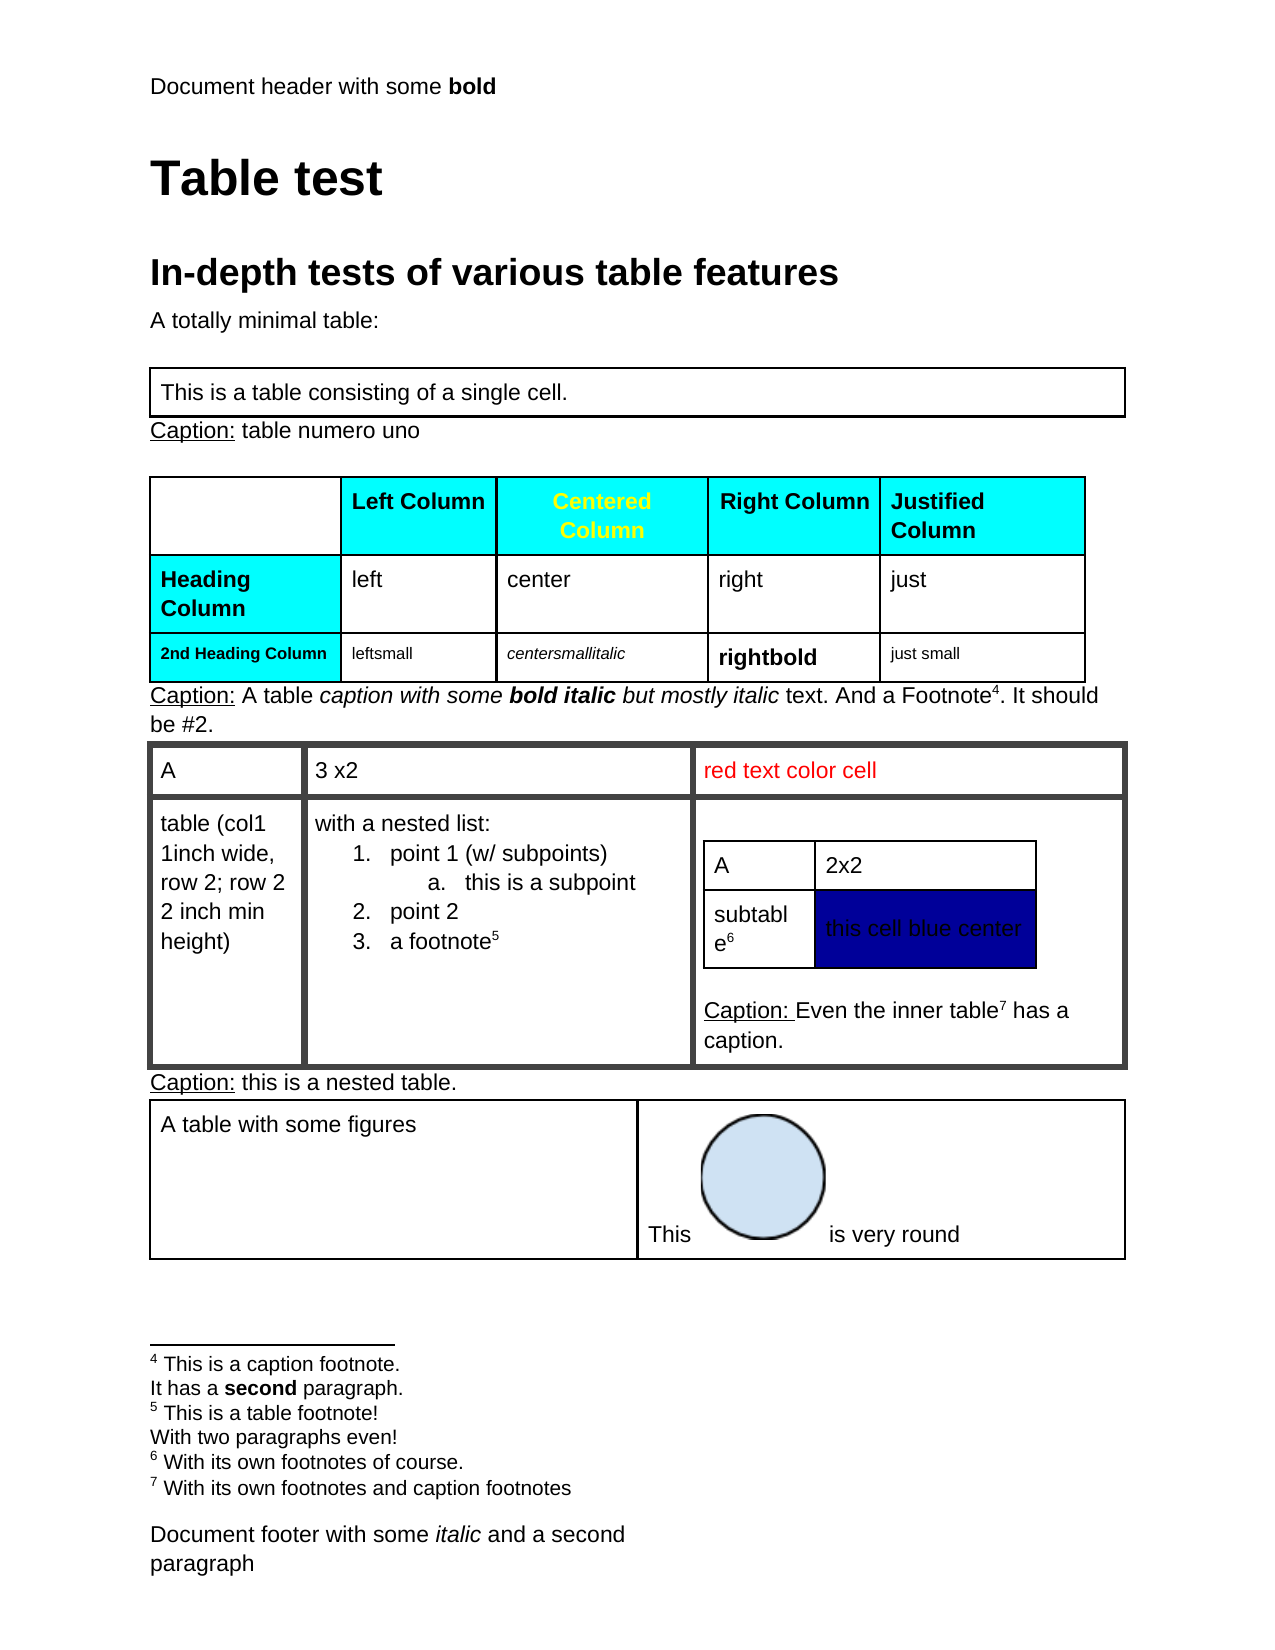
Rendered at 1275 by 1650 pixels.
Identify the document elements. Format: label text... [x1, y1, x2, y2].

picture [700, 1114, 826, 1240]
table_cell 2nd Heading Column [151, 634, 340, 681]
table_cell with a nested list: point 1 (w/ subpoints) this is a subpoint point 2 a footnote [308, 800, 690, 1063]
table_header Justified Column [881, 478, 1084, 554]
subtitle Table test [150, 150, 1125, 206]
text Caption: this is a nested table. [150, 1070, 1125, 1095]
table_header Left Column [342, 478, 495, 554]
table_cell this cell blue center [816, 891, 1035, 967]
table_header A table with some figures [151, 1101, 636, 1258]
table_header This is a table consisting of a single cell. [151, 369, 1124, 415]
table_cell table (col1 1inch wide, row 2; row 2 2 inch min height) [153, 800, 301, 1063]
table_cell center [498, 556, 707, 632]
table_header A [153, 748, 301, 794]
text Caption: table numero uno [150, 418, 1125, 443]
table_header 2x2 [816, 842, 1035, 889]
text This is a caption footnote. [150, 1351, 1125, 1377]
table_header Right Column [709, 478, 879, 554]
table_header 3 x2 [308, 748, 690, 794]
table_header Centered Column [498, 478, 707, 554]
text Caption: A table caption with some bold italic but mostly italic text. And a Footnote. It should be #2. [150, 683, 1125, 738]
table_cell just small [881, 634, 1084, 681]
table_header This is very round [639, 1101, 1124, 1258]
text A totally minimal table: [150, 308, 1125, 334]
table_cell leftsmall [342, 634, 495, 681]
table_cell subtable [705, 891, 814, 967]
table_cell centersmallitalic [498, 634, 707, 681]
table_cell right [709, 556, 879, 632]
subtitle In-depth tests of various table features [150, 252, 1125, 293]
table_cell Caption: Even the inner table has a caption. [696, 800, 1122, 1063]
table_header [151, 478, 340, 554]
table_header A [705, 842, 814, 889]
table_cell Heading Column [151, 556, 340, 632]
text It has a second paragraph. [150, 1377, 1125, 1400]
table_cell rightbold [709, 634, 879, 681]
table_header red text color cell [696, 748, 1122, 794]
table_cell left [342, 556, 495, 632]
table_cell just [881, 556, 1084, 632]
